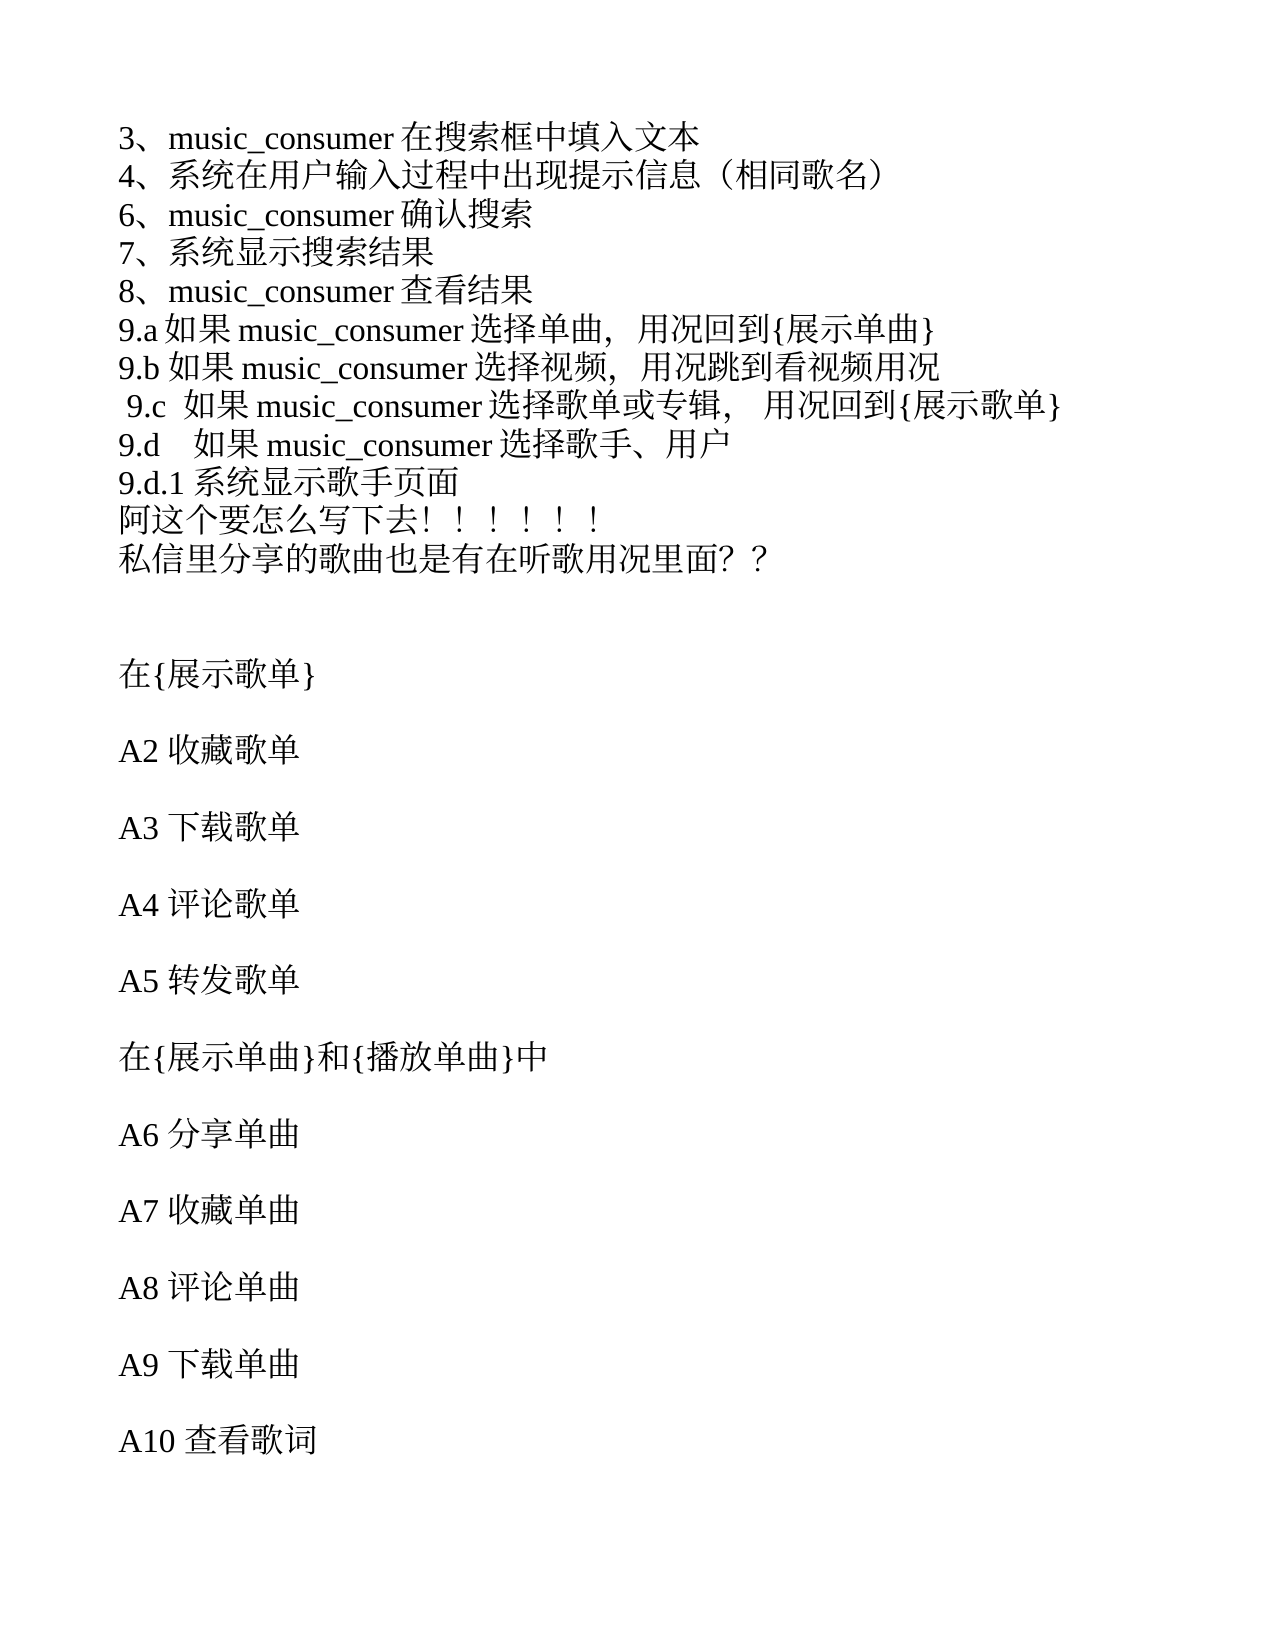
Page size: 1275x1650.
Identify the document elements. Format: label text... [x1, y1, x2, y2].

text 私信里分享的歌曲也是有在听歌用况里面？？ [118, 540, 1157, 578]
text 在{展示歌单} [118, 655, 1157, 693]
text 7、系统显示搜索结果 [118, 233, 1157, 271]
text A10 查看歌词 [118, 1421, 1157, 1460]
text A2 收藏歌单 [118, 731, 1157, 770]
text 6、music_consumer确认搜索 [118, 195, 1157, 233]
text 4、系统在用户输入过程中出现提示信息（相同歌名） [118, 156, 1157, 195]
text 8、music_consumer查看结果 [118, 271, 1157, 310]
text 在{展示单曲}和{播放单曲}中 [118, 1038, 1157, 1076]
text A7 收藏单曲 [118, 1191, 1157, 1230]
text A5 转发歌单 [118, 961, 1157, 1000]
text A3 下载歌单 [118, 808, 1157, 846]
text 阿这个要怎么写下去！！！！！！ [118, 501, 1157, 540]
text 3、music_consumer在搜索框中填入文本 [118, 118, 1157, 156]
text 9.a如果music_consumer选择单曲，用况回到{展示单曲} [118, 310, 1157, 348]
text A9 下载单曲 [118, 1345, 1157, 1383]
text A4 评论歌单 [118, 885, 1157, 923]
text 9.b 如果music_consumer选择视频，用况跳到看视频用况 [118, 348, 1157, 386]
text A8 评论单曲 [118, 1268, 1157, 1306]
text 9.d 如果music_consumer选择歌手、用户 [118, 425, 1157, 463]
text 9.c 如果music_consumer选择歌单或专辑， 用况回到{展示歌单} [118, 386, 1157, 425]
text A6 分享单曲 [118, 1115, 1157, 1153]
text 9.d.1 系统显示歌手页面 [118, 463, 1157, 501]
